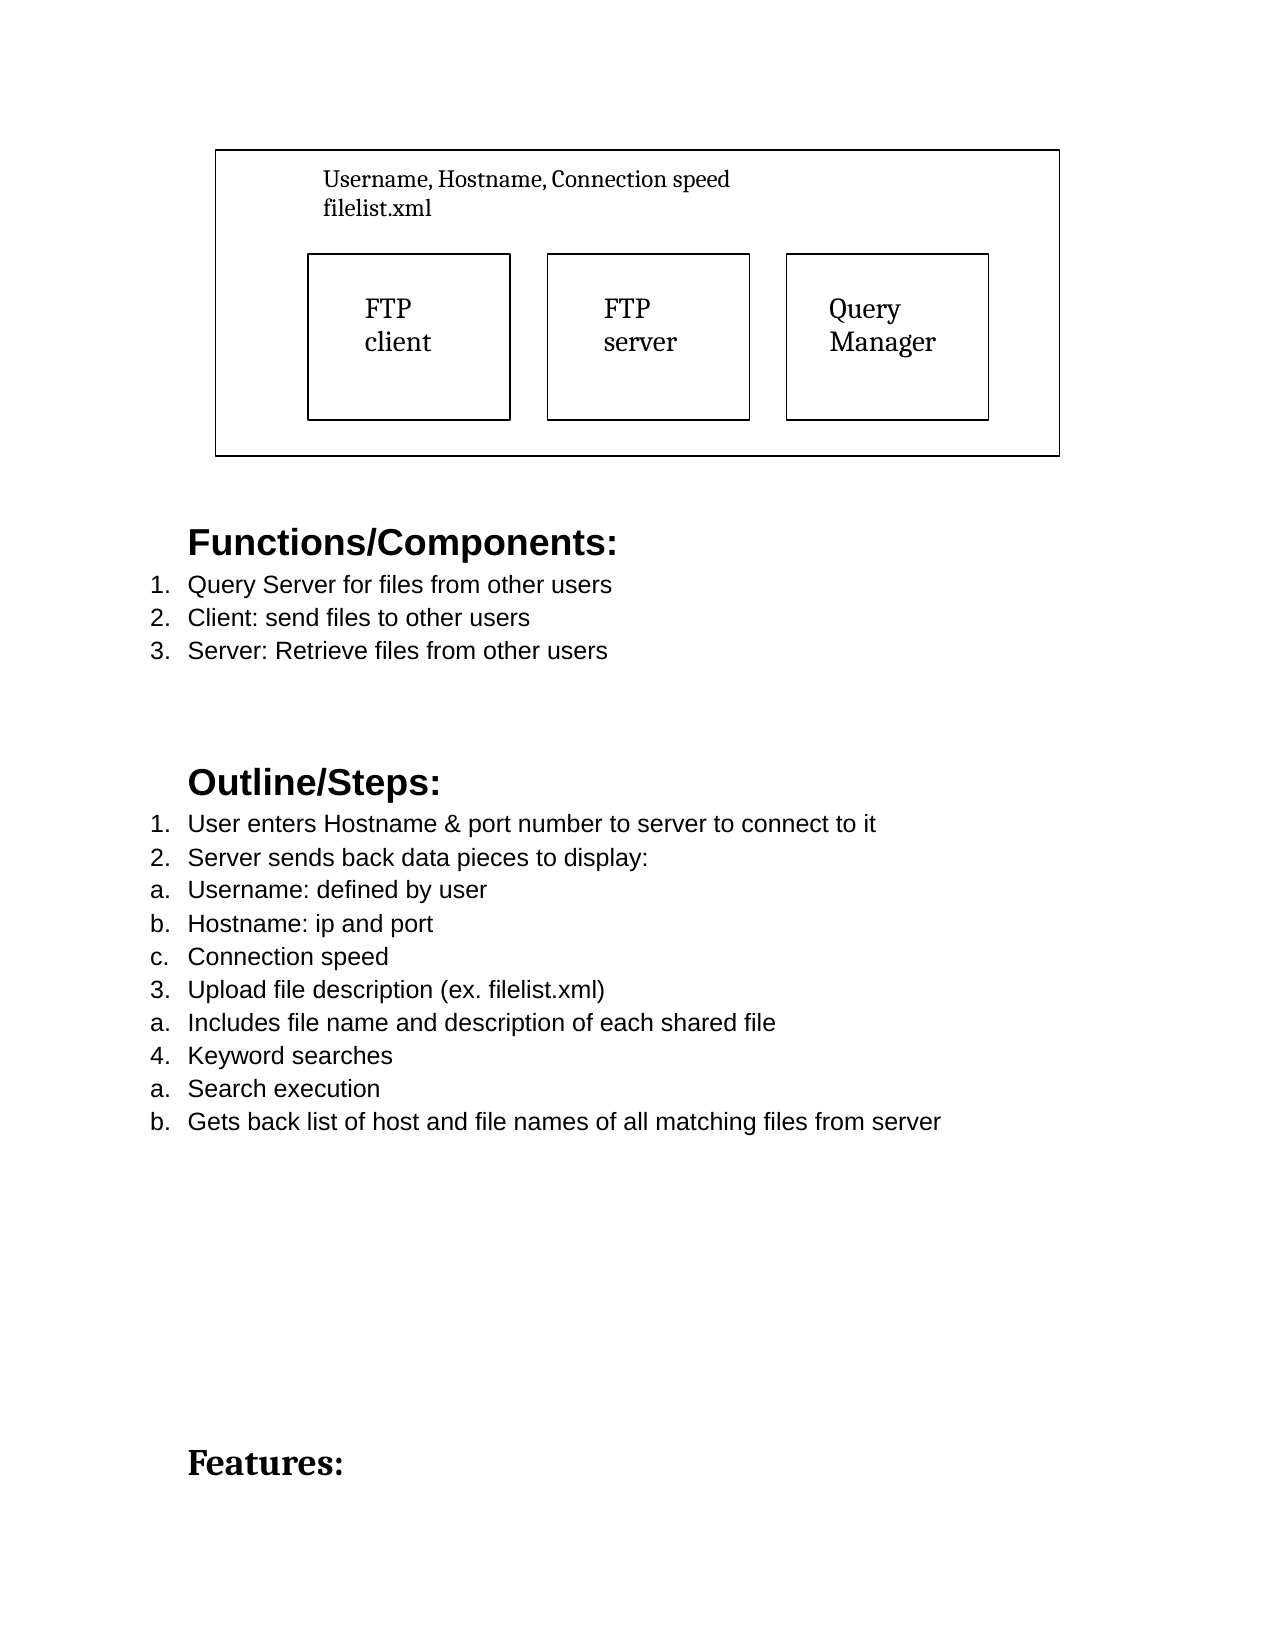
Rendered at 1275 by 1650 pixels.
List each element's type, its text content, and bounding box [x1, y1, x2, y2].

list Upload file description (ex. filelist.xml) [150, 974, 1087, 1003]
list Gets back list of host and file names of all matching files from server [150, 1107, 1087, 1135]
list Query Server for files from other users [150, 570, 1087, 599]
list Includes file name and description of each shared file [150, 1008, 1087, 1036]
list User enters Hostname & port number to server to connect to it [150, 809, 1087, 838]
list Hostname: ip and port [150, 908, 1087, 937]
list Connection speed [150, 942, 1087, 970]
list Client: send files to other users [150, 603, 1087, 632]
text Features: [187, 1442, 1087, 1485]
text Outline/Steps: [187, 760, 1087, 803]
list Server sends back data pieces to display: [150, 842, 1087, 871]
list Server: Retrieve files from other users [150, 636, 1087, 665]
text Functions/Components: [187, 521, 1087, 564]
list Keyword searches [150, 1041, 1087, 1069]
list Search execution [150, 1074, 1087, 1102]
list Username: defined by user [150, 876, 1087, 904]
